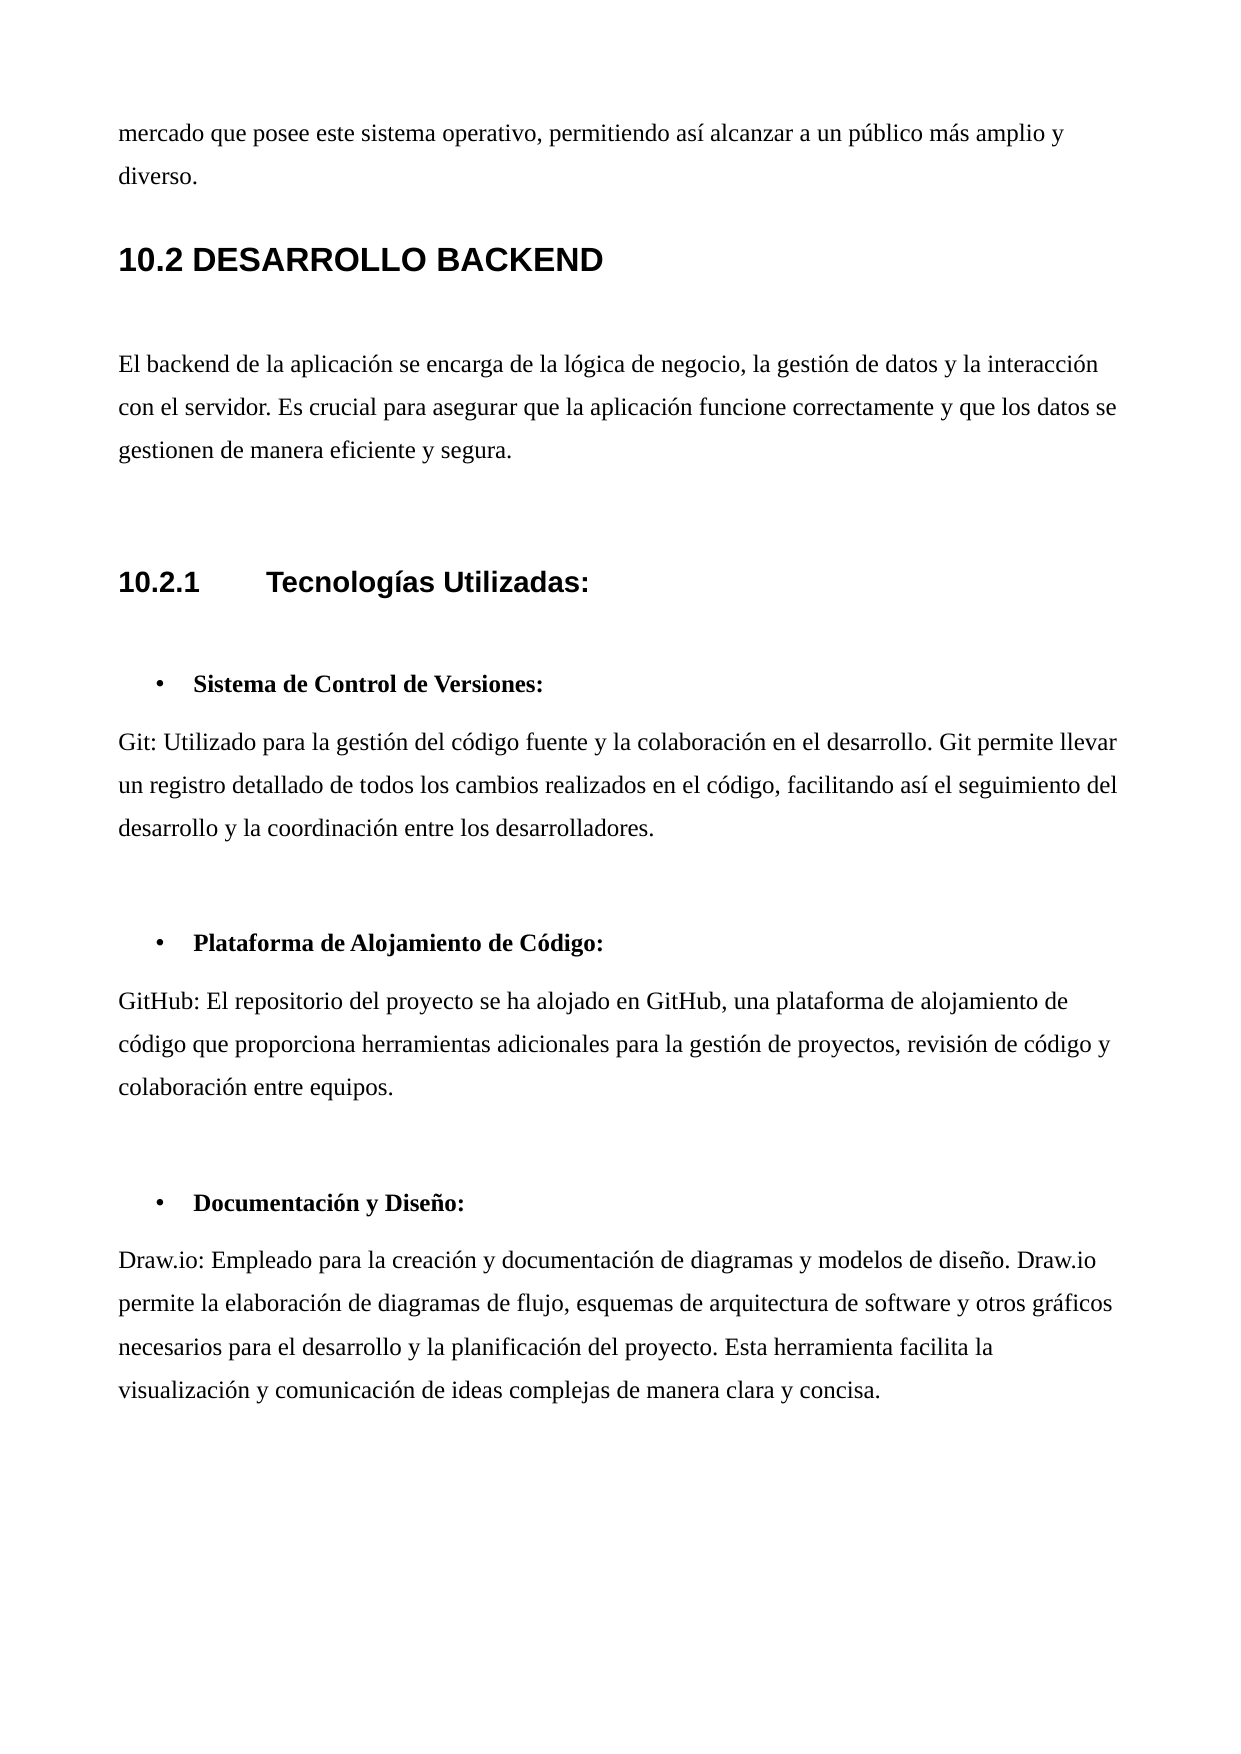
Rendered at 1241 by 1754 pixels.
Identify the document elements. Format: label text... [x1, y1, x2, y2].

list Plataforma de Alojamiento de Código: [156, 928, 1122, 957]
subtitle DESARROLLO BACKEND [118, 240, 1122, 278]
text El backend de la aplicación se encarga de la lógica de negocio, la gestión de datos y la interacción con el servidor. Es crucial para asegurar que la aplicación funcione correctamente y que los datos se gestionen de manera eficiente y segura. [118, 349, 1122, 464]
subtitle Tecnologías Utilizadas: [118, 565, 1122, 599]
text Git: Utilizado para la gestión del código fuente y la colaboración en el desarrollo. Git permite llevar un registro detallado de todos los cambios realizados en el código, facilitando así el seguimiento del desarrollo y la coordinación entre los desarrolladores. [118, 727, 1122, 842]
text mercado que posee este sistema operativo, permitiendo así alcanzar a un público más amplio y diverso. [118, 118, 1122, 190]
list Documentación y Diseño: [156, 1188, 1122, 1216]
text Draw.io: Empleado para la creación y documentación de diagramas y modelos de diseño. Draw.io permite la elaboración de diagramas de flujo, esquemas de arquitectura de software y otros gráficos necesarios para el desarrollo y la planificación del proyecto. Esta herramienta facilita la visualización y comunicación de ideas complejas de manera clara y concisa. [118, 1245, 1122, 1403]
list Sistema de Control de Versiones: [156, 669, 1122, 698]
text GitHub: El repositorio del proyecto se ha alojado en GitHub, una plataforma de alojamiento de código que proporciona herramientas adicionales para la gestión de proyectos, revisión de código y colaboración entre equipos. [118, 986, 1122, 1101]
